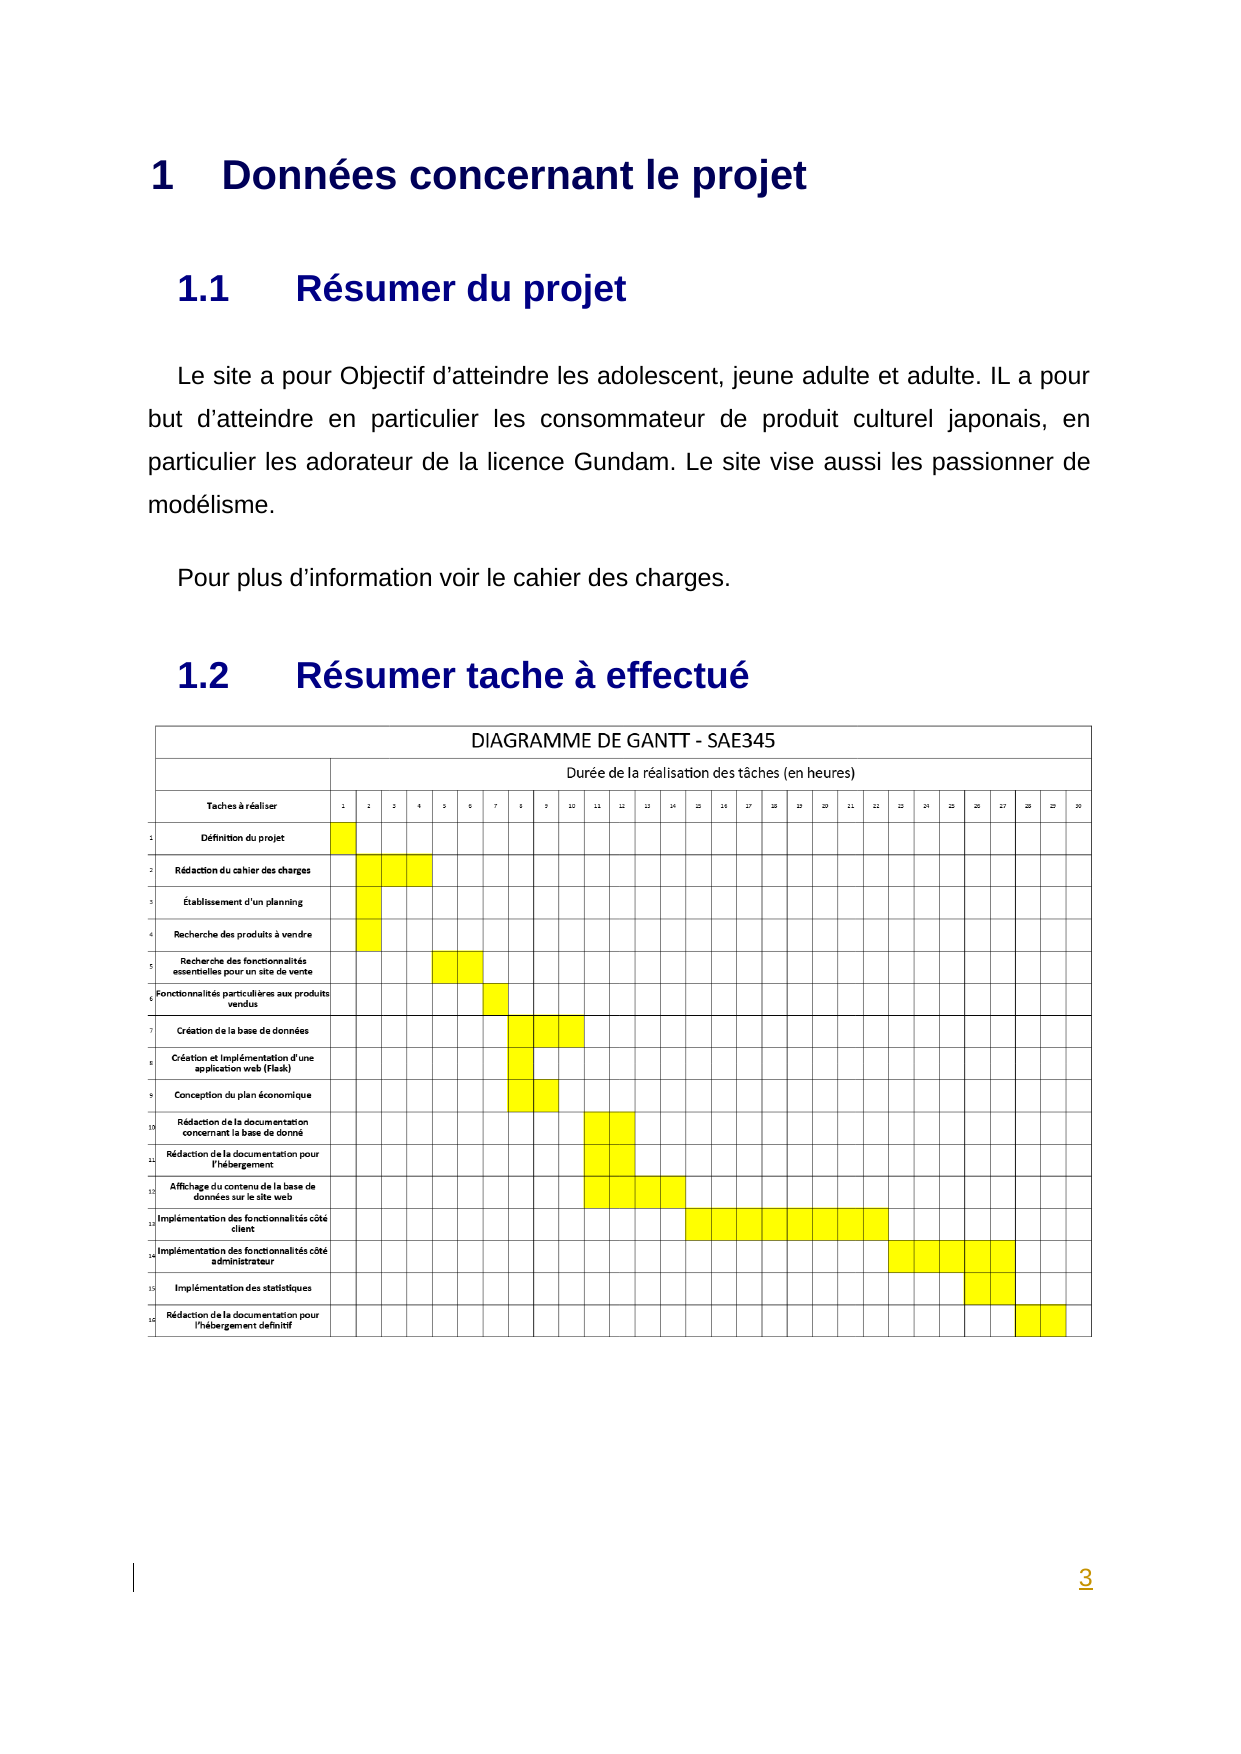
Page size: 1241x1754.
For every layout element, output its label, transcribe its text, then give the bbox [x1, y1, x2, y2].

subtitle Le site a pour Objectif d’atteindre les adolescent, jeune adulte et adulte. IL a pour but d’atteindre en particulier les consommateur de produit culturel japonais, en particulier les adorateur de la licence Gundam. Le site vise aussi les passionner de modélisme. [148, 361, 1093, 519]
subtitle Pour plus d’information voir le cahier des charges. [148, 563, 1093, 592]
picture [147, 724, 1093, 1337]
subtitle Résumer du projet [148, 267, 1093, 310]
subtitle Résumer tache à effectué [148, 653, 1093, 697]
subtitle Données concernant le projet [148, 148, 1093, 201]
